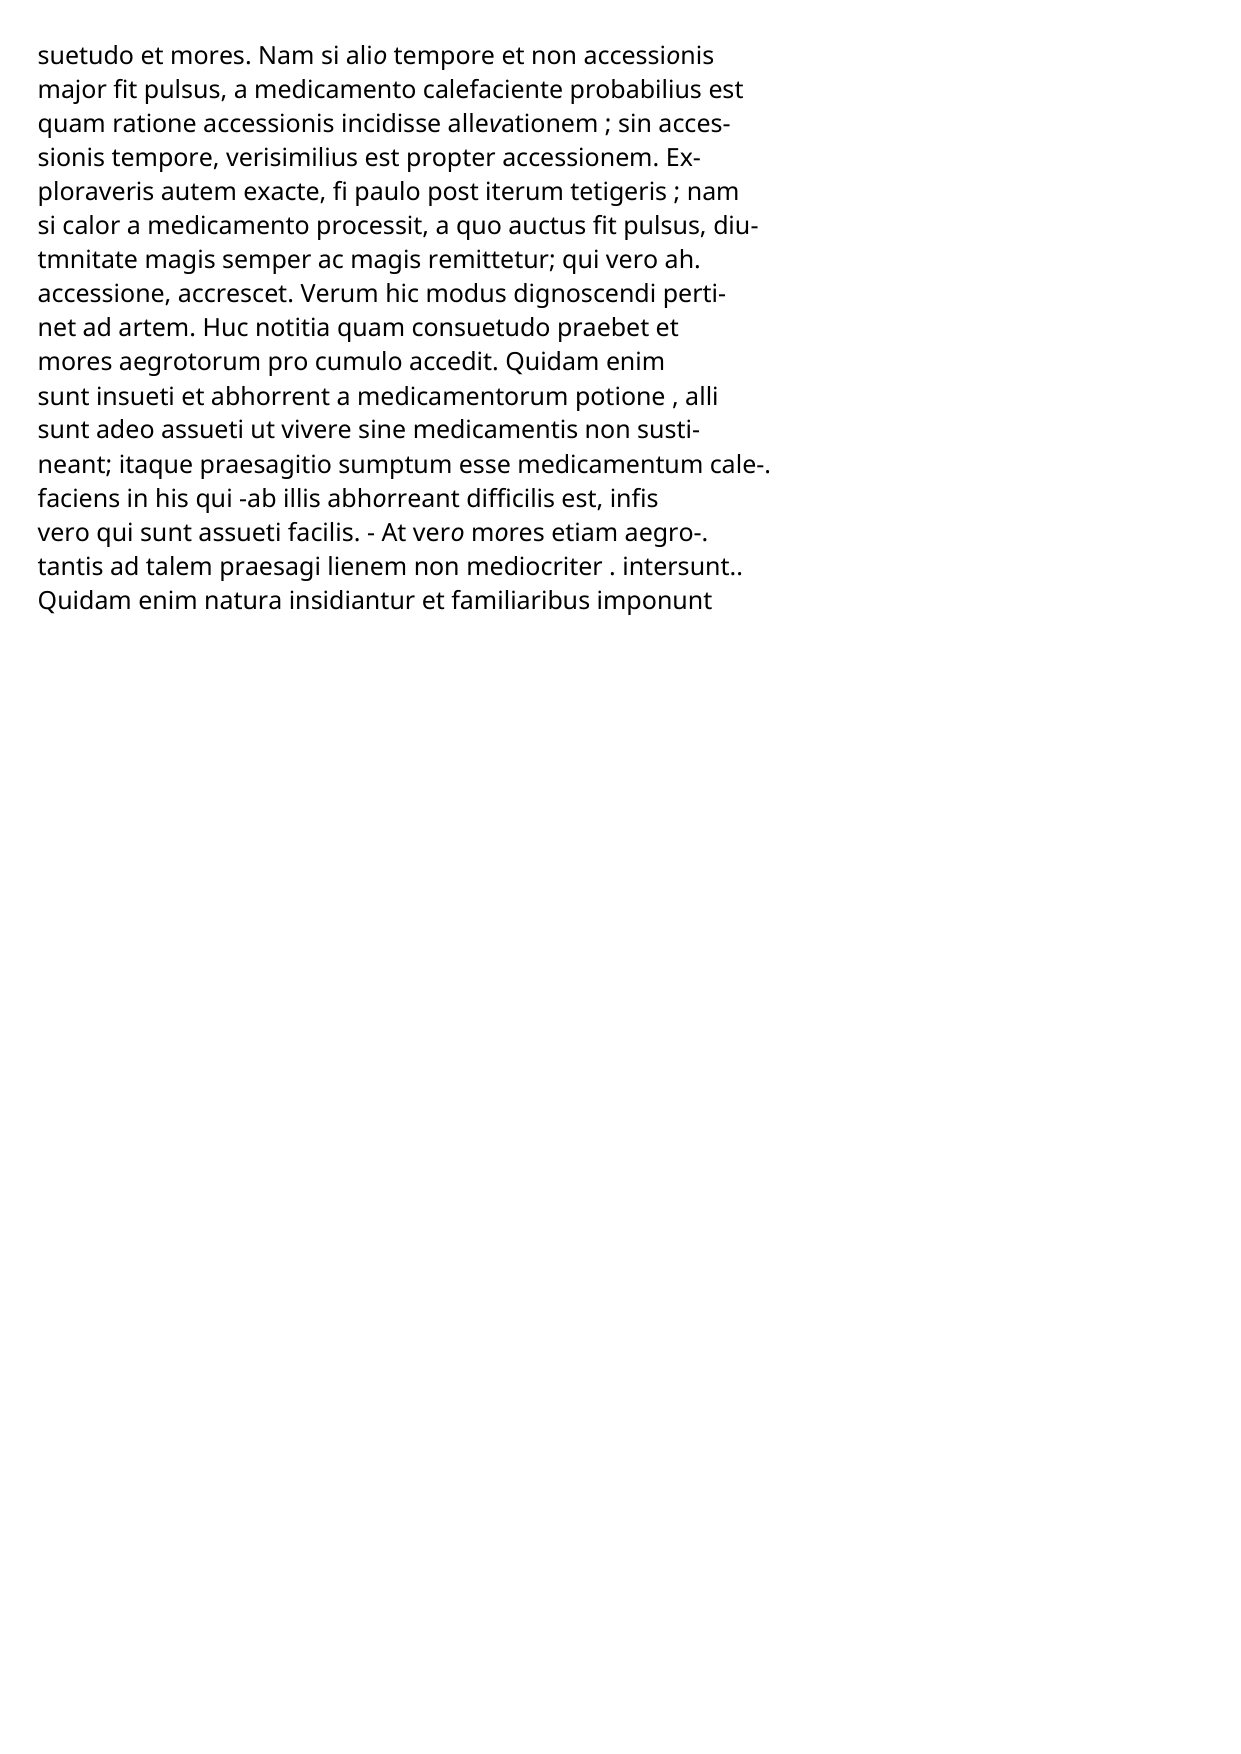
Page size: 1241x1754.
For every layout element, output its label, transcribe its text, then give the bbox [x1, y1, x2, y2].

text suetudo et mores. Nam si alio tempore et non accessionis major fit pulsus, a medicamento calefaciente probabilius est quam ratione accessionis incidisse allevationem ; sin acces- sionis tempore, verisimilius est propter accessionem. Ex- ploraveris autem exacte, fi paulo post iterum tetigeris ; nam si calor a medicamento processit, a quo auctus fit pulsus, diu- tmnitate magis semper ac magis remittetur; qui vero ah. accessione, accrescet. Verum hic modus dignoscendi perti- net ad artem. Huc notitia quam consuetudo praebet et mores aegrotorum pro cumulo accedit. Quidam enim sunt insueti et abhorrent a medicamentorum potione , alli sunt adeo assueti ut vivere sine medicamentis non susti- neant; itaque praesagitio sumptum esse medicamentum cale-. faciens in his qui -ab illis abhorreant difficilis est, infis vero qui sunt assueti facilis. - At vero mores etiam aegro-. tantis ad talem praesagi lienem non mediocriter . intersunt.. Quidam enim natura insidiantur et familiaribus imponunt [37, 37, 1203, 617]
